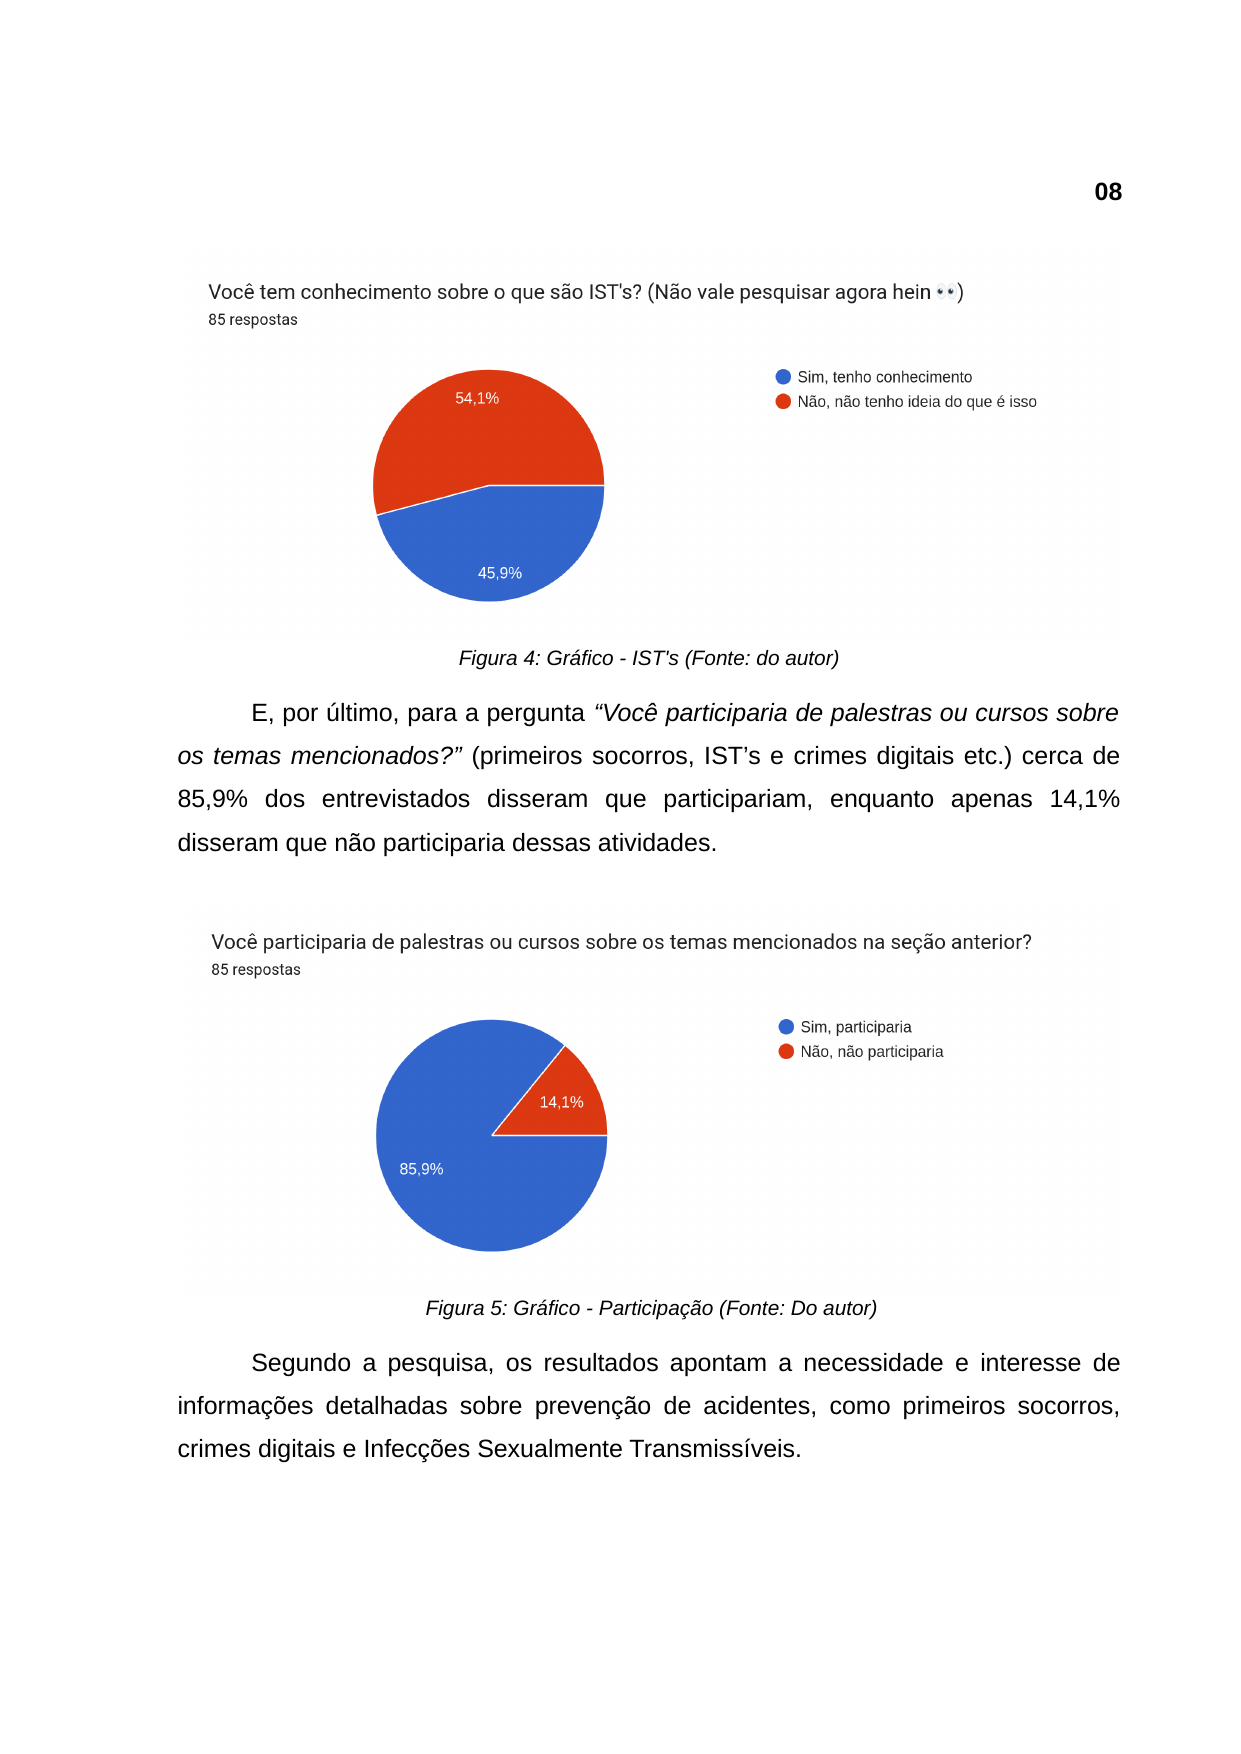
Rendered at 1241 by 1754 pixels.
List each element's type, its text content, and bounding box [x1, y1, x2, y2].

text Figura 5: Gráfico - Participação (Fonte: Do autor) [177, 898, 1128, 1319]
text Figura 4: Gráfico - IST's (Fonte: do autor) [177, 646, 1123, 669]
picture [180, 897, 1125, 1296]
picture [177, 247, 1123, 646]
text Segundo a pesquisa, os resultados apontam a necessidade e interesse de informações detalhadas sobre prevenção de acidentes, como primeiros socorros, crimes digitais e Infecções Sexualmente Transmissíveis. [177, 1348, 1122, 1463]
text E, por último, para a pergunta “Você participaria de palestras ou cursos sobre os temas mencionados?” (primeiros socorros, IST’s e crimes digitais etc.) cerca de 85,9% dos entrevistados disseram que participariam, enquanto apenas 14,1% disseram que não participaria dessas atividades. [177, 698, 1122, 856]
